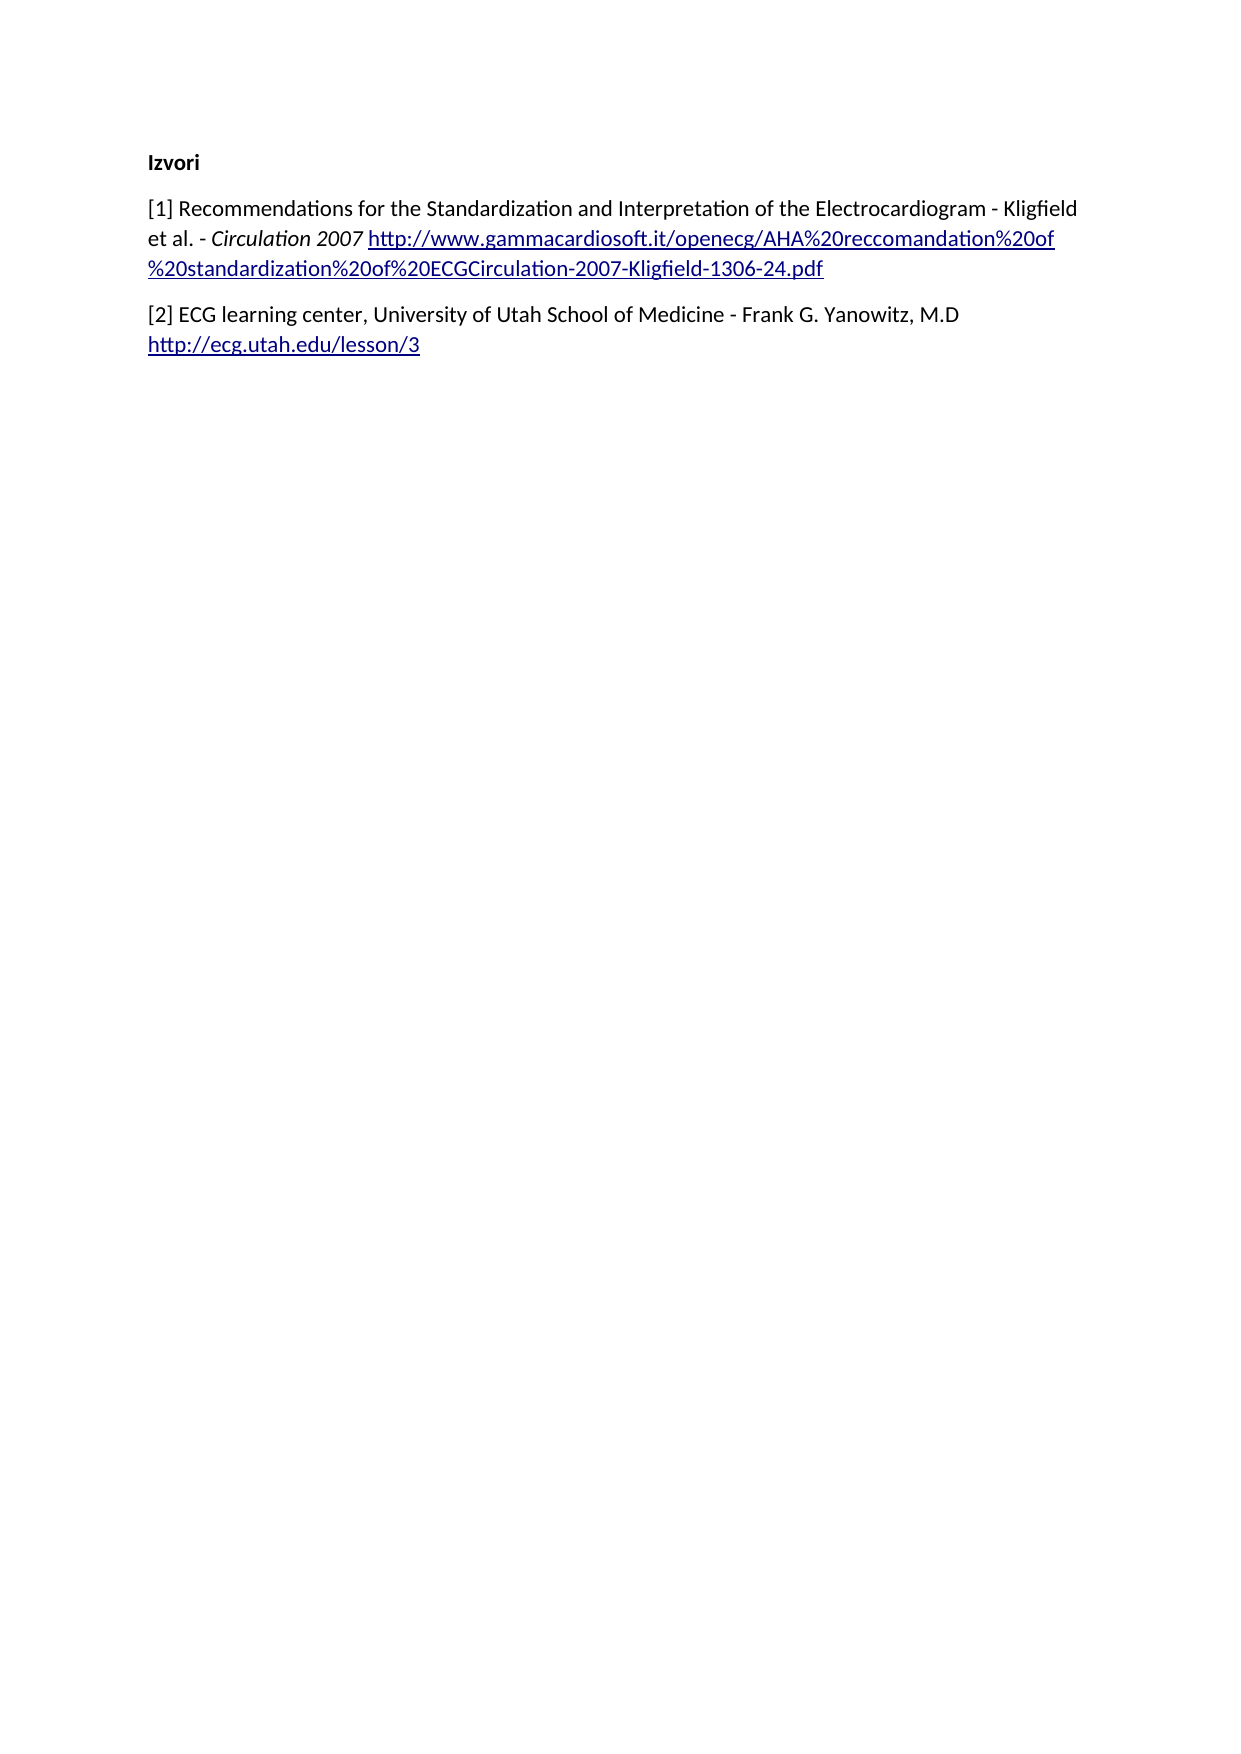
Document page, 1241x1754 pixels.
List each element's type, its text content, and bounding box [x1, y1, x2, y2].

text Izvori [148, 148, 1093, 176]
text [2] ECG learning center, University of Utah School of Medicine - Frank G. Yanowitz, M.D http://ecg.utah.edu/lesson/3 [148, 301, 1093, 358]
text [1] Recommendations for the Standardization and Interpretation of the Electrocardiogram - Kligfield et al. - Circulation 2007 http://www.gammacardiosoft.it/openecg/AHA%20reccomandation%20of%20standardization%20of%20ECGCirculation-2007-Kligfield-1306-24.pdf [148, 194, 1093, 282]
